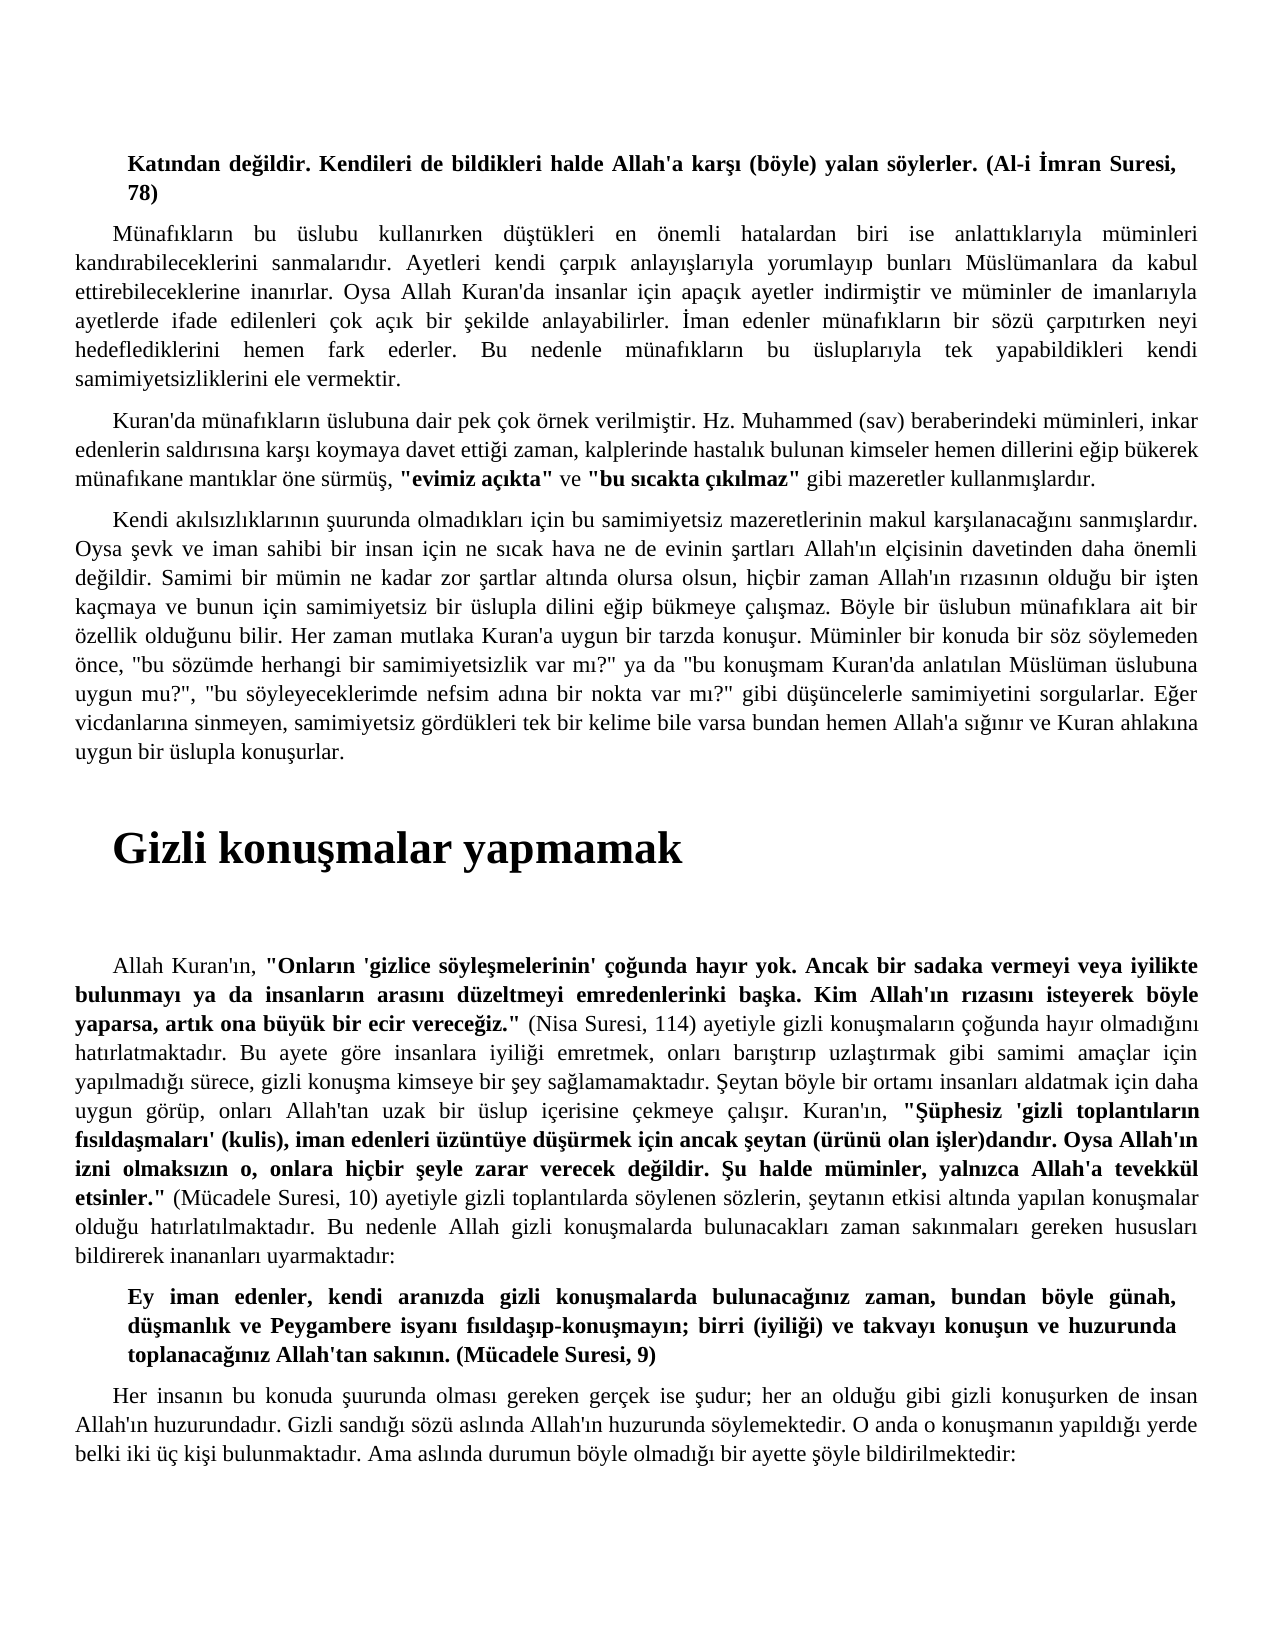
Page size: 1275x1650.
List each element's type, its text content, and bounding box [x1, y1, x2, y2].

text Ey iman edenler, kendi aranızda gizli konuşmalarda bulunacağınız zaman, bundan böyle günah, düşmanlık ve Peygambere isyanı fısıldaşıp-konuşmayın; birri (iyiliği) ve takvayı konuşun ve huzurunda toplanacağınız Allah'tan sakının. (Mücadele Suresi, 9) [127, 1283, 1177, 1367]
text Allah Kuran'ın, "Onların 'gizlice söyleşmelerinin' çoğunda hayır yok. Ancak bir sadaka vermeyi veya iyilikte bulunmayı ya da insanların arasını düzeltmeyi emredenlerinki başka. Kim Allah'ın rızasını isteyerek böyle yaparsa, artık ona büyük bir ecir vereceğiz." (Nisa Suresi, 114) ayetiyle gizli konuşmaların çoğunda hayır olmadığını hatırlatmaktadır. Bu ayete göre insanlara iyiliği emretmek, onları barıştırıp uzlaştırmak gibi samimi amaçlar için yapılmadığı sürece, gizli konuşma kimseye bir şey sağlamamaktadır. Şeytan böyle bir ortamı insanları aldatmak için daha uygun görüp, onları Allah'tan uzak bir üslup içerisine çekmeye çalışır. Kuran'ın, "Şüphesiz 'gizli toplantıların fısıldaşmaları' (kulis), iman edenleri üzüntüye düşürmek için ancak şeytan (ürünü olan işler)dandır. Oysa Allah'ın izni olmaksızın o, onlara hiçbir şeyle zarar verecek değildir. Şu halde müminler, yalnızca Allah'a tevekkül etsinler." (Mücadele Suresi, 10) ayetiyle gizli toplantılarda söylenen sözlerin, şeytanın etkisi altında yapılan konuşmalar olduğu hatırlatılmaktadır. Bu nedenle Allah gizli konuşmalarda bulunacakları zaman sakınmaları gereken hususları bildirerek inananları uyarmaktadır: [75, 952, 1200, 1268]
text Münafıkların bu üslubu kullanırken düştükleri en önemli hatalardan biri ise anlattıklarıyla müminleri kandırabileceklerini sanmalarıdır. Ayetleri kendi çarpık anlayışlarıyla yorumlayıp bunları Müslümanlara da kabul ettirebileceklerine inanırlar. Oysa Allah Kuran'da insanlar için apaçık ayetler indirmiştir ve müminler de imanlarıyla ayetlerde ifade edilenleri çok açık bir şekilde anlayabilirler. İman edenler münafıkların bir sözü çarpıtırken neyi hedeflediklerini hemen fark ederler. Bu nedenle münafıkların bu üsluplarıyla tek yapabildikleri kendi samimiyetsizliklerini ele vermektir. [75, 220, 1200, 392]
text Her insanın bu konuda şuurunda olması gereken gerçek ise şudur; her an olduğu gibi gizli konuşurken de insan Allah'ın huzurundadır. Gizli sandığı sözü aslında Allah'ın huzurunda söylemektedir. O anda o konuşmanın yapıldığı yerde belki iki üç kişi bulunmaktadır. Ama aslında durumun böyle olmadığı bir ayette şöyle bildirilmektedir: [75, 1382, 1200, 1467]
text Kendi akılsızlıklarının şuurunda olmadıkları için bu samimiyetsiz mazeretlerinin makul karşılanacağını sanmışlardır. Oysa şevk ve iman sahibi bir insan için ne sıcak hava ne de evinin şartları Allah'ın elçisinin davetinden daha önemli değildir. Samimi bir mümin ne kadar zor şartlar altında olursa olsun, hiçbir zaman Allah'ın rızasının olduğu bir işten kaçmaya ve bunun için samimiyetsiz bir üslupla dilini eğip bükmeye çalışmaz. Böyle bir üslubun münafıklara ait bir özellik olduğunu bilir. Her zaman mutlaka Kuran'a uygun bir tarzda konuşur. Müminler bir konuda bir söz söylemeden önce, "bu sözümde herhangi bir samimiyetsizlik var mı?" ya da "bu konuşmam Kuran'da anlatılan Müslüman üslubuna uygun mu?", "bu söyleyeceklerimde nefsim adına bir nokta var mı?" gibi düşüncelerle samimiyetini sorgularlar. Eğer vicdanlarına sinmeyen, samimiyetsiz gördükleri tek bir kelime bile varsa bundan hemen Allah'a sığınır ve Kuran ahlakına uygun bir üslupla konuşurlar. [75, 506, 1200, 764]
text Kuran'da münafıkların üslubuna dair pek çok örnek verilmiştir. Hz. Muhammed (sav) beraberindeki müminleri, inkar edenlerin saldırısına karşı koymaya davet ettiği zaman, kalplerinde hastalık bulunan kimseler hemen dillerini eğip bükerek münafıkane mantıklar öne sürmüş, "evimiz açıkta" ve "bu sıcakta çıkılmaz" gibi mazeretler kullanmışlardır. [75, 407, 1200, 491]
text Katından değildir. Kendileri de bildikleri halde Allah'a karşı (böyle) yalan söylerler. (Al-i İmran Suresi, 78) [127, 150, 1177, 205]
subtitle Gizli konuşmalar yapmamak [112, 821, 1200, 873]
